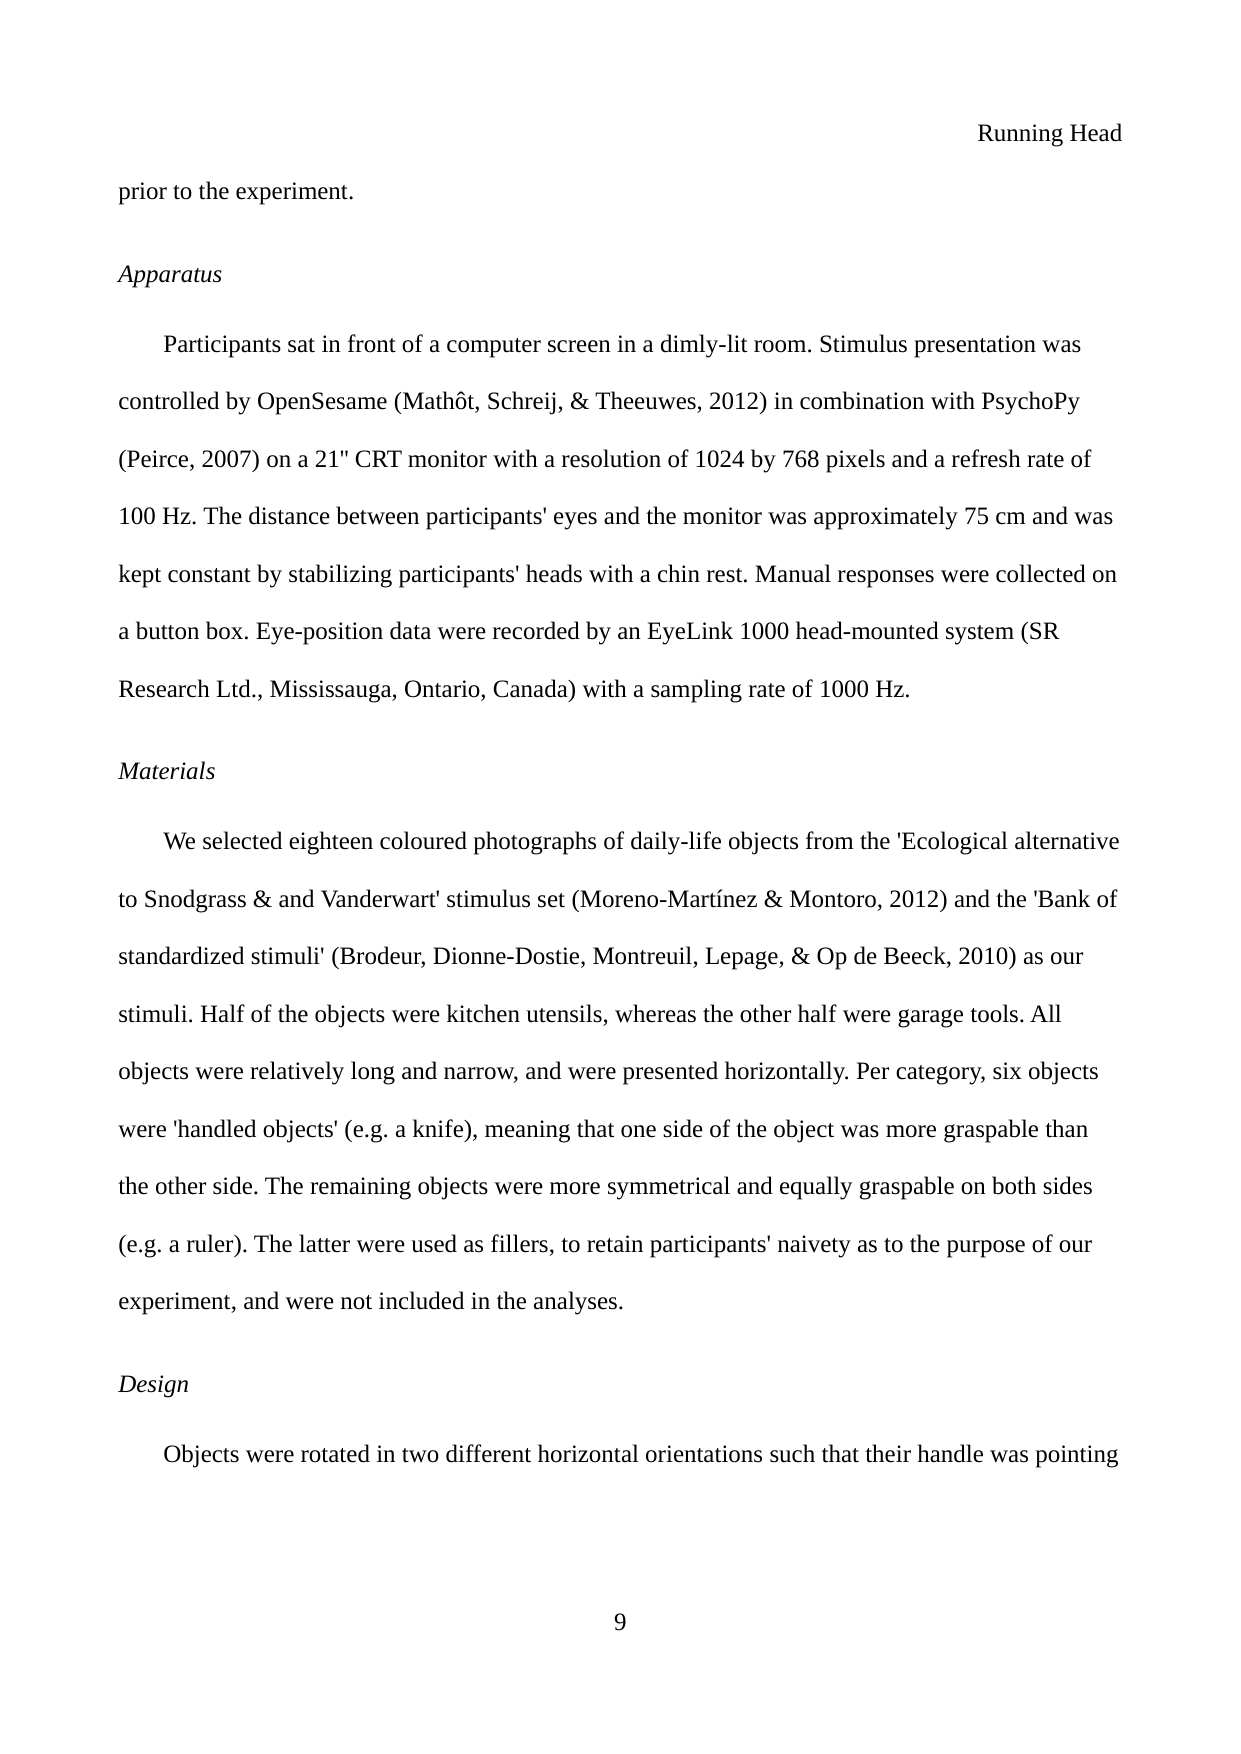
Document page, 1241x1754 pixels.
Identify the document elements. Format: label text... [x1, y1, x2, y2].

text prior to the experiment. [118, 176, 1122, 205]
subtitle Design [118, 1369, 1122, 1398]
subtitle Materials [118, 756, 1122, 785]
text Objects were rotated in two different horizontal orientations such that their handle was pointing [118, 1439, 1122, 1468]
text We selected eighteen coloured photographs of daily-life objects from the 'Ecological alternative to Snodgrass & and Vanderwart' stimulus set (Moreno-Martínez & Montoro, 2012) and the 'Bank of standardized stimuli' (Brodeur, Dionne-Dostie, Montreuil, Lepage, & Op de Beeck, 2010) as our stimuli. Half of the objects were kitchen utensils, whereas the other half were garage tools. All objects were relatively long and narrow, and were presented horizontally. Per category, six objects were 'handled objects' (e.g. a knife), meaning that one side of the object was more graspable than the other side. The remaining objects were more symmetrical and equally graspable on both sides (e.g. a ruler). The latter were used as fillers, to retain participants' naivety as to the purpose of our experiment, and were not included in the analyses. [118, 826, 1122, 1315]
subtitle Apparatus [118, 259, 1122, 288]
text Participants sat in front of a computer screen in a dimly-lit room. Stimulus presentation was controlled by OpenSesame (Mathôt, Schreij, & Theeuwes, 2012) in combination with PsychoPy (Peirce, 2007) on a 21'' CRT monitor with a resolution of 1024 by 768 pixels and a refresh rate of 100 Hz. The distance between participants' eyes and the monitor was approximately 75 cm and was kept constant by stabilizing participants' heads with a chin rest. Manual responses were collected on a button box. Eye-position data were recorded by an EyeLink 1000 head-mounted system (SR Research Ltd., Mississauga, Ontario, Canada) with a sampling rate of 1000 Hz. [118, 329, 1122, 703]
